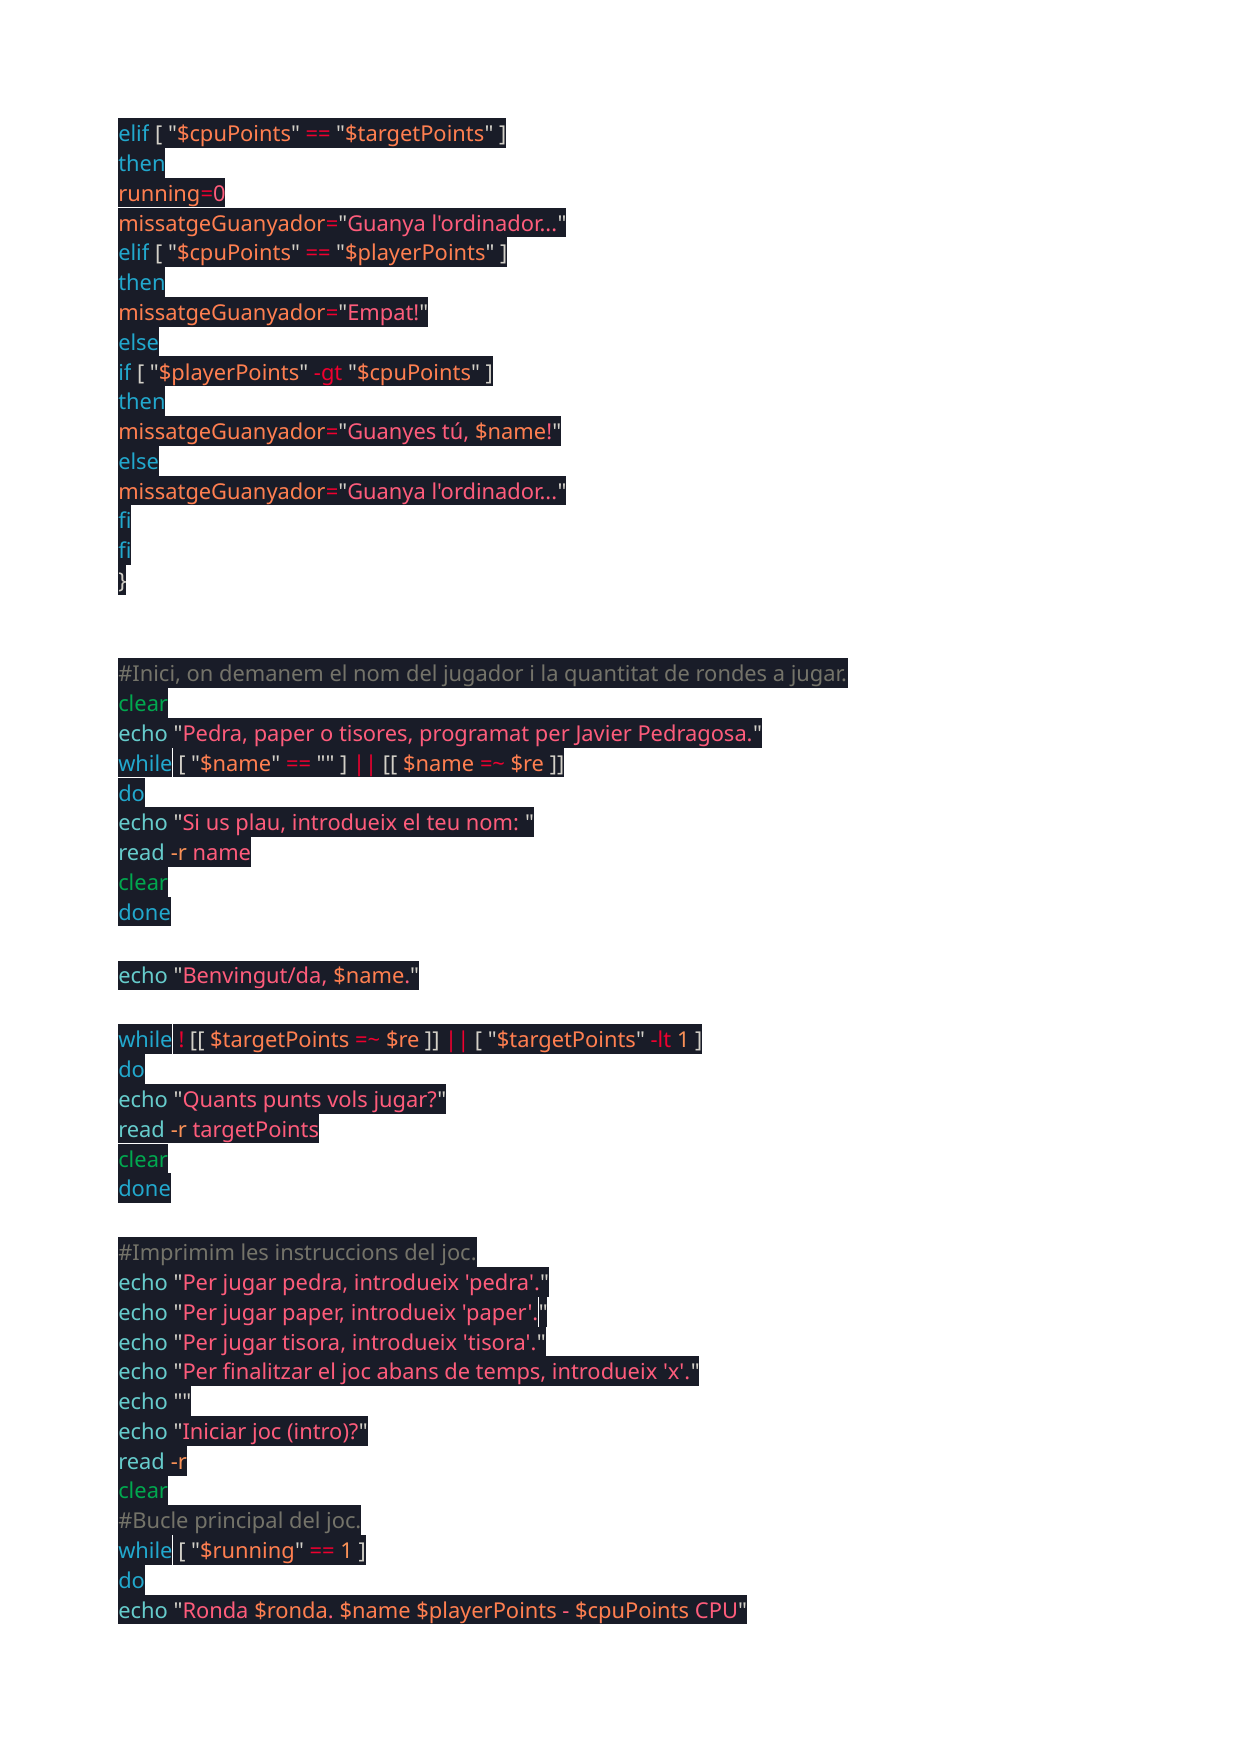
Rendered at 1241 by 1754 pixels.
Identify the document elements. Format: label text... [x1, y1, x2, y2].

text missatgeGuanyador="Guanyes tú, $name!" [118, 416, 1122, 446]
text echo "Ronda $ronda. $name $playerPoints - $cpuPoints CPU" [118, 1595, 1122, 1624]
text echo "Si us plau, introdueix el teu nom: " [118, 807, 1122, 837]
text then [118, 386, 1122, 416]
text #Inici, on demanem el nom del jugador i la quantitat de rondes a jugar. [118, 658, 1122, 688]
text running=0 [118, 178, 1122, 207]
text do [118, 1054, 1122, 1084]
text if [ "$playerPoints" -gt "$cpuPoints" ] [118, 356, 1122, 386]
text clear [118, 688, 1122, 718]
text while [ "$running" == 1 ] [118, 1535, 1122, 1565]
text do [118, 1565, 1122, 1595]
text #Imprimim les instruccions del joc. [118, 1237, 1122, 1267]
text clear [118, 1143, 1122, 1173]
text done [118, 897, 1122, 926]
text then [118, 267, 1122, 297]
text elif [ "$cpuPoints" == "$targetPoints" ] [118, 118, 1122, 148]
text #Bucle principal del joc. [118, 1505, 1122, 1535]
text else [118, 327, 1122, 356]
text clear [118, 867, 1122, 897]
text do [118, 777, 1122, 807]
text missatgeGuanyador="Guanya l'ordinador..." [118, 207, 1122, 237]
text clear [118, 1476, 1122, 1505]
text else [118, 446, 1122, 476]
text fi [118, 535, 1122, 565]
text missatgeGuanyador="Empat!" [118, 297, 1122, 327]
text while ! [[ $targetPoints =~ $re ]] || [ "$targetPoints" -lt 1 ] [118, 1024, 1122, 1054]
text echo "Pedra, paper o tisores, programat per Javier Pedragosa." [118, 718, 1122, 748]
text echo "Quants punts vols jugar?" [118, 1084, 1122, 1114]
text echo "Benvingut/da, $name." [118, 961, 1122, 990]
text echo "Per finalitzar el joc abans de temps, introdueix 'x'." [118, 1356, 1122, 1386]
text done [118, 1173, 1122, 1203]
text read -r [118, 1446, 1122, 1476]
text echo "Per jugar tisora, introdueix 'tisora'." [118, 1327, 1122, 1356]
text } [118, 565, 1122, 595]
text read -r targetPoints [118, 1114, 1122, 1143]
text fi [118, 505, 1122, 535]
text then [118, 148, 1122, 178]
text echo "" [118, 1386, 1122, 1416]
text echo "Per jugar paper, introdueix 'paper'." [118, 1297, 1122, 1327]
text echo "Iniciar joc (intro)?" [118, 1416, 1122, 1446]
text read -r name [118, 837, 1122, 867]
text echo "Per jugar pedra, introdueix 'pedra'." [118, 1267, 1122, 1297]
text while [ "$name" == "" ] || [[ $name =~ $re ]] [118, 748, 1122, 777]
text elif [ "$cpuPoints" == "$playerPoints" ] [118, 237, 1122, 267]
text missatgeGuanyador="Guanya l'ordinador..." [118, 476, 1122, 505]
